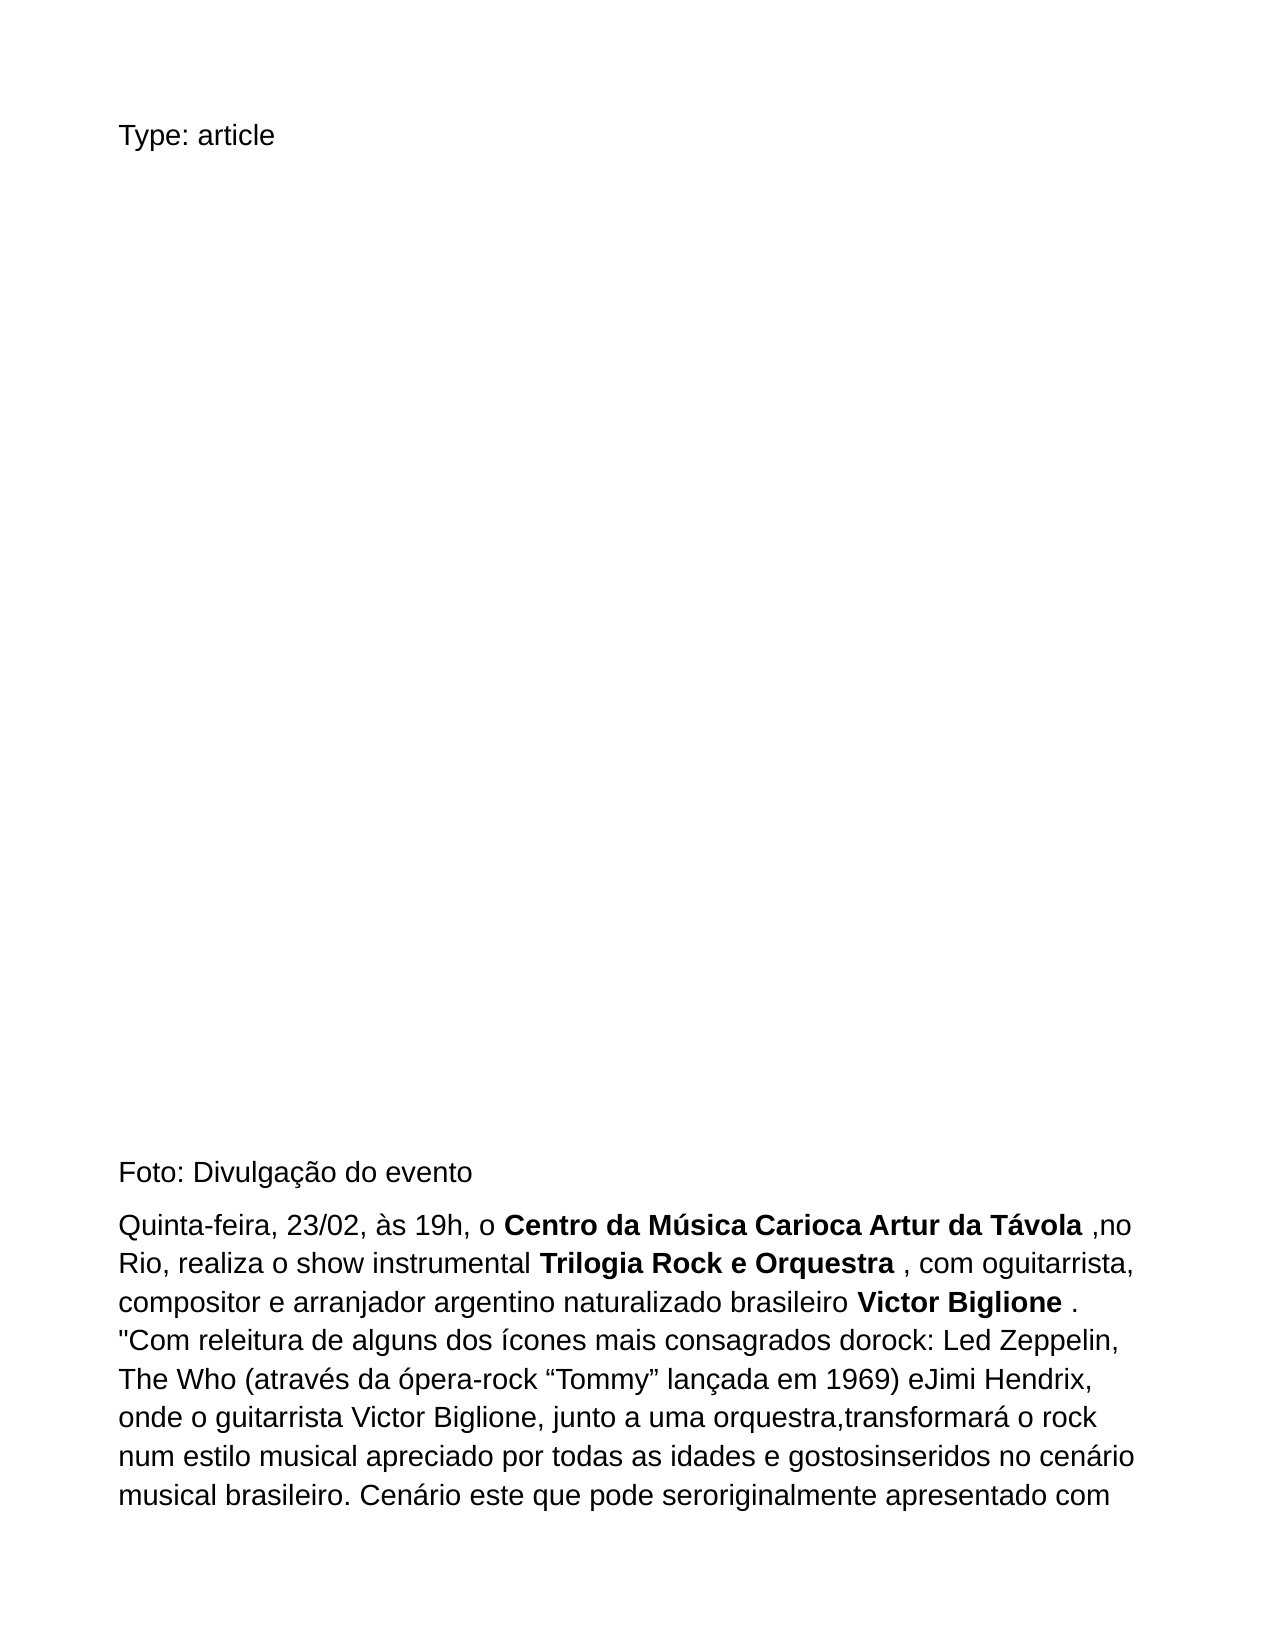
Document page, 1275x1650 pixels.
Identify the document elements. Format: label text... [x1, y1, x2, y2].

text Quinta-feira, 23/02, às 19h, o Centro da Música Carioca Artur da Távola ,no Rio, realiza o show instrumental Trilogia Rock e Orquestra , com oguitarrista, compositor e arranjador argentino naturalizado brasileiro Victor Biglione . "Com releitura de alguns dos ícones mais consagrados dorock: Led Zeppelin, The Who (através da ópera-rock “Tommy” lançada em 1969) eJimi Hendrix, onde o guitarrista Victor Biglione, junto a uma orquestra,transformará o rock num estilo musical apreciado por todas as idades e gostosinseridos no cenário musical brasileiro. Cenário este que pode seroriginalmente apresentado com [118, 1208, 1157, 1511]
text Type: article [118, 118, 1157, 152]
text Foto: Divulgação do evento [118, 1154, 1157, 1188]
